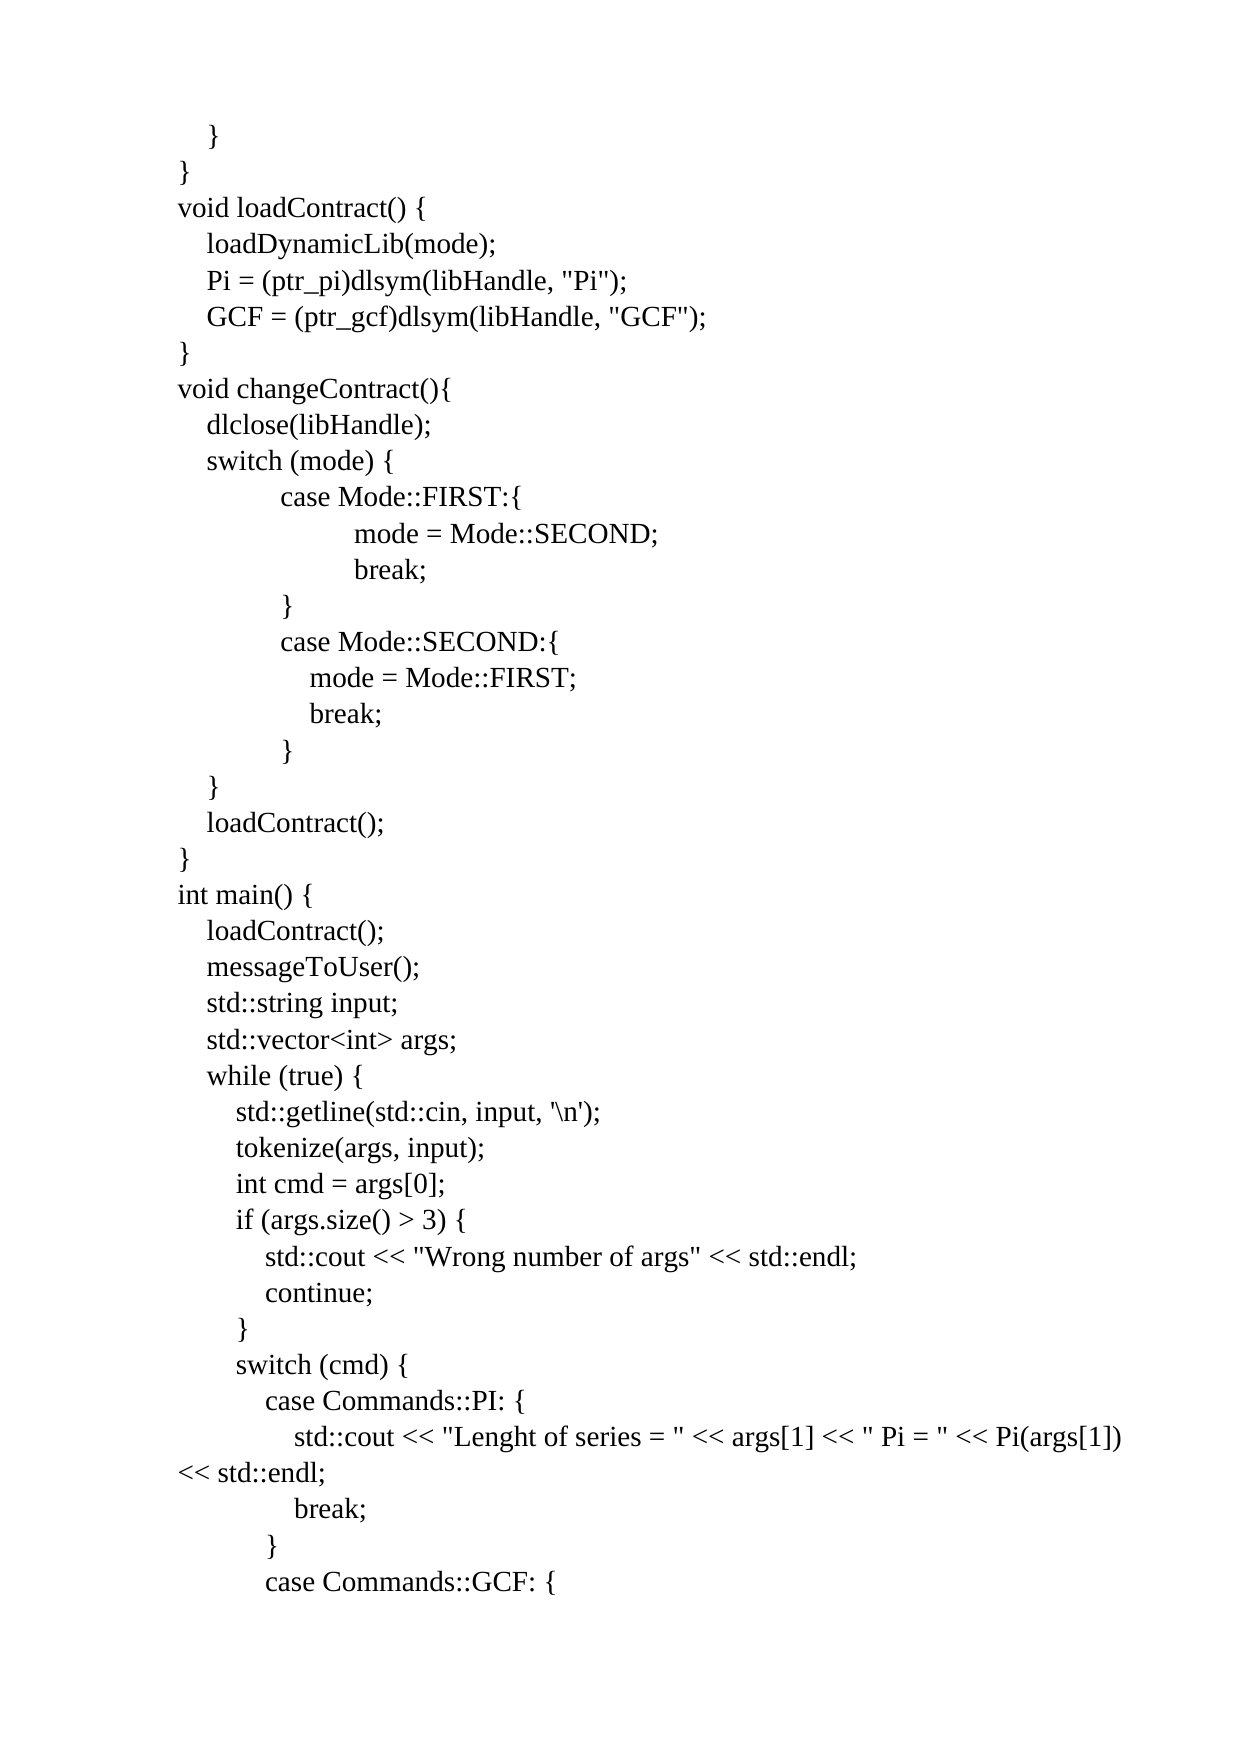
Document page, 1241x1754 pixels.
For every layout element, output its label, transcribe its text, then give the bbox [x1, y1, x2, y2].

text void changeContract(){ [177, 371, 1152, 405]
text while (true) { [177, 1058, 1152, 1091]
text std::vector<int> args; [177, 1022, 1152, 1055]
text } [177, 588, 1152, 622]
text Pi = (ptr_pi)dlsym(libHandle, "Pi"); [177, 263, 1152, 296]
text void loadContract() { [177, 190, 1152, 224]
text loadContract(); [177, 913, 1152, 947]
text case Mode::FIRST:{ [177, 479, 1152, 513]
text GCF = (ptr_gcf)dlsym(libHandle, "GCF"); [177, 299, 1152, 332]
text tokenize(args, input); [177, 1130, 1152, 1164]
text case Commands::PI: { [177, 1383, 1152, 1417]
text switch (mode) { [177, 443, 1152, 477]
text if (args.size() > 3) { [177, 1202, 1152, 1236]
text } [177, 1528, 1152, 1561]
text switch (cmd) { [177, 1347, 1152, 1381]
text } [177, 154, 1152, 188]
text } [177, 769, 1152, 802]
text case Mode::SECOND:{ [177, 624, 1152, 658]
text } [177, 1311, 1152, 1344]
text loadContract(); [177, 805, 1152, 838]
text loadDynamicLib(mode); [177, 227, 1152, 260]
text break; [177, 696, 1152, 730]
text continue; [177, 1275, 1152, 1308]
text int cmd = args[0]; [177, 1166, 1152, 1200]
text mode = Mode::FIRST; [177, 660, 1152, 694]
text break; [177, 552, 1152, 585]
text dlclose(libHandle); [177, 407, 1152, 441]
text std::cout << "Wrong number of args" << std::endl; [177, 1239, 1152, 1272]
text mode = Mode::SECOND; [177, 516, 1152, 549]
text break; [177, 1492, 1152, 1525]
text } [177, 733, 1152, 766]
text } [177, 841, 1152, 874]
text std::cout << "Lenght of series = " << args[1] << " Pi = " << Pi(args[1]) << std::endl; [177, 1419, 1152, 1489]
text std::string input; [177, 986, 1152, 1019]
text } [177, 118, 1152, 152]
text std::getline(std::cin, input, '\n'); [177, 1094, 1152, 1128]
text } [177, 335, 1152, 368]
text int main() { [177, 877, 1152, 911]
text case Commands::GCF: { [177, 1564, 1152, 1597]
text messageToUser(); [177, 949, 1152, 983]
